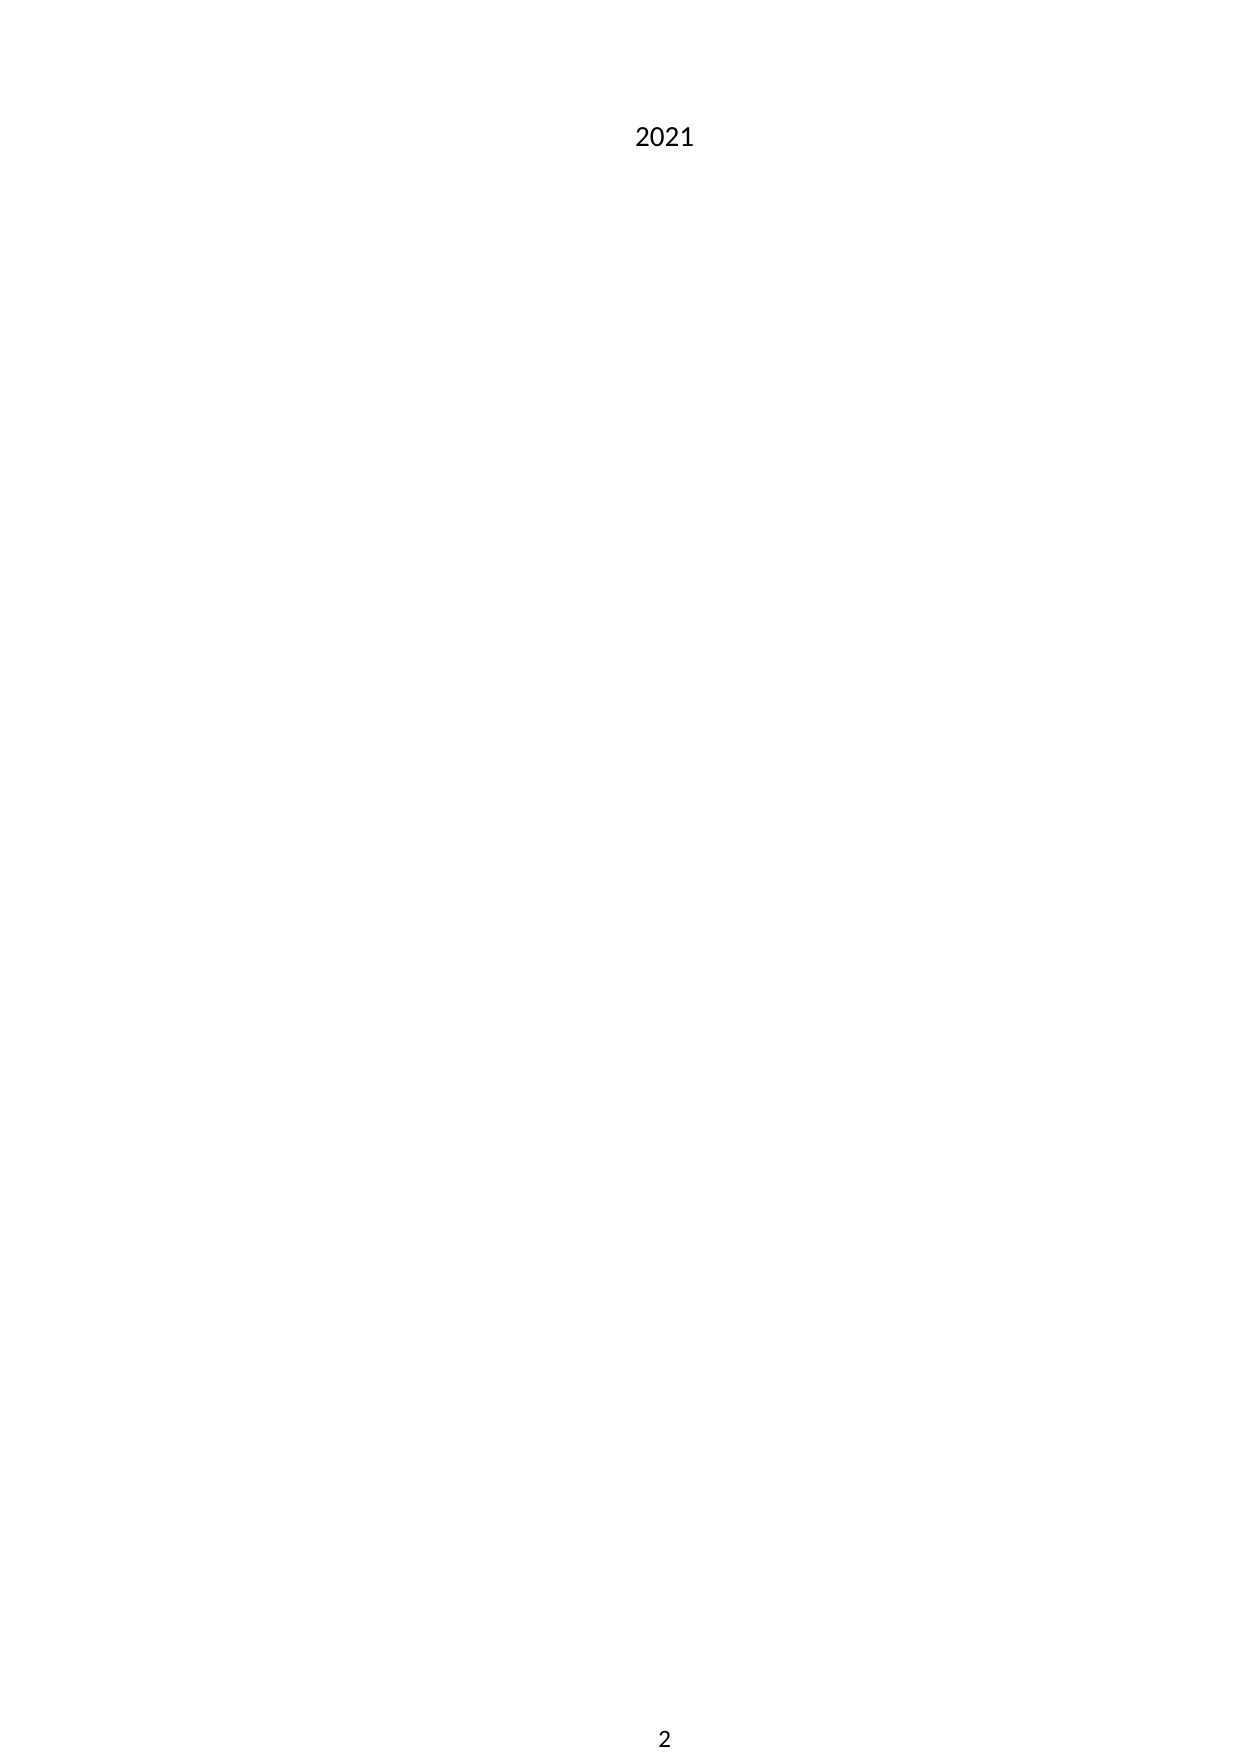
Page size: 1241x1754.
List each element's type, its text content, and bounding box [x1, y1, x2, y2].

text 2021 [177, 118, 1152, 154]
